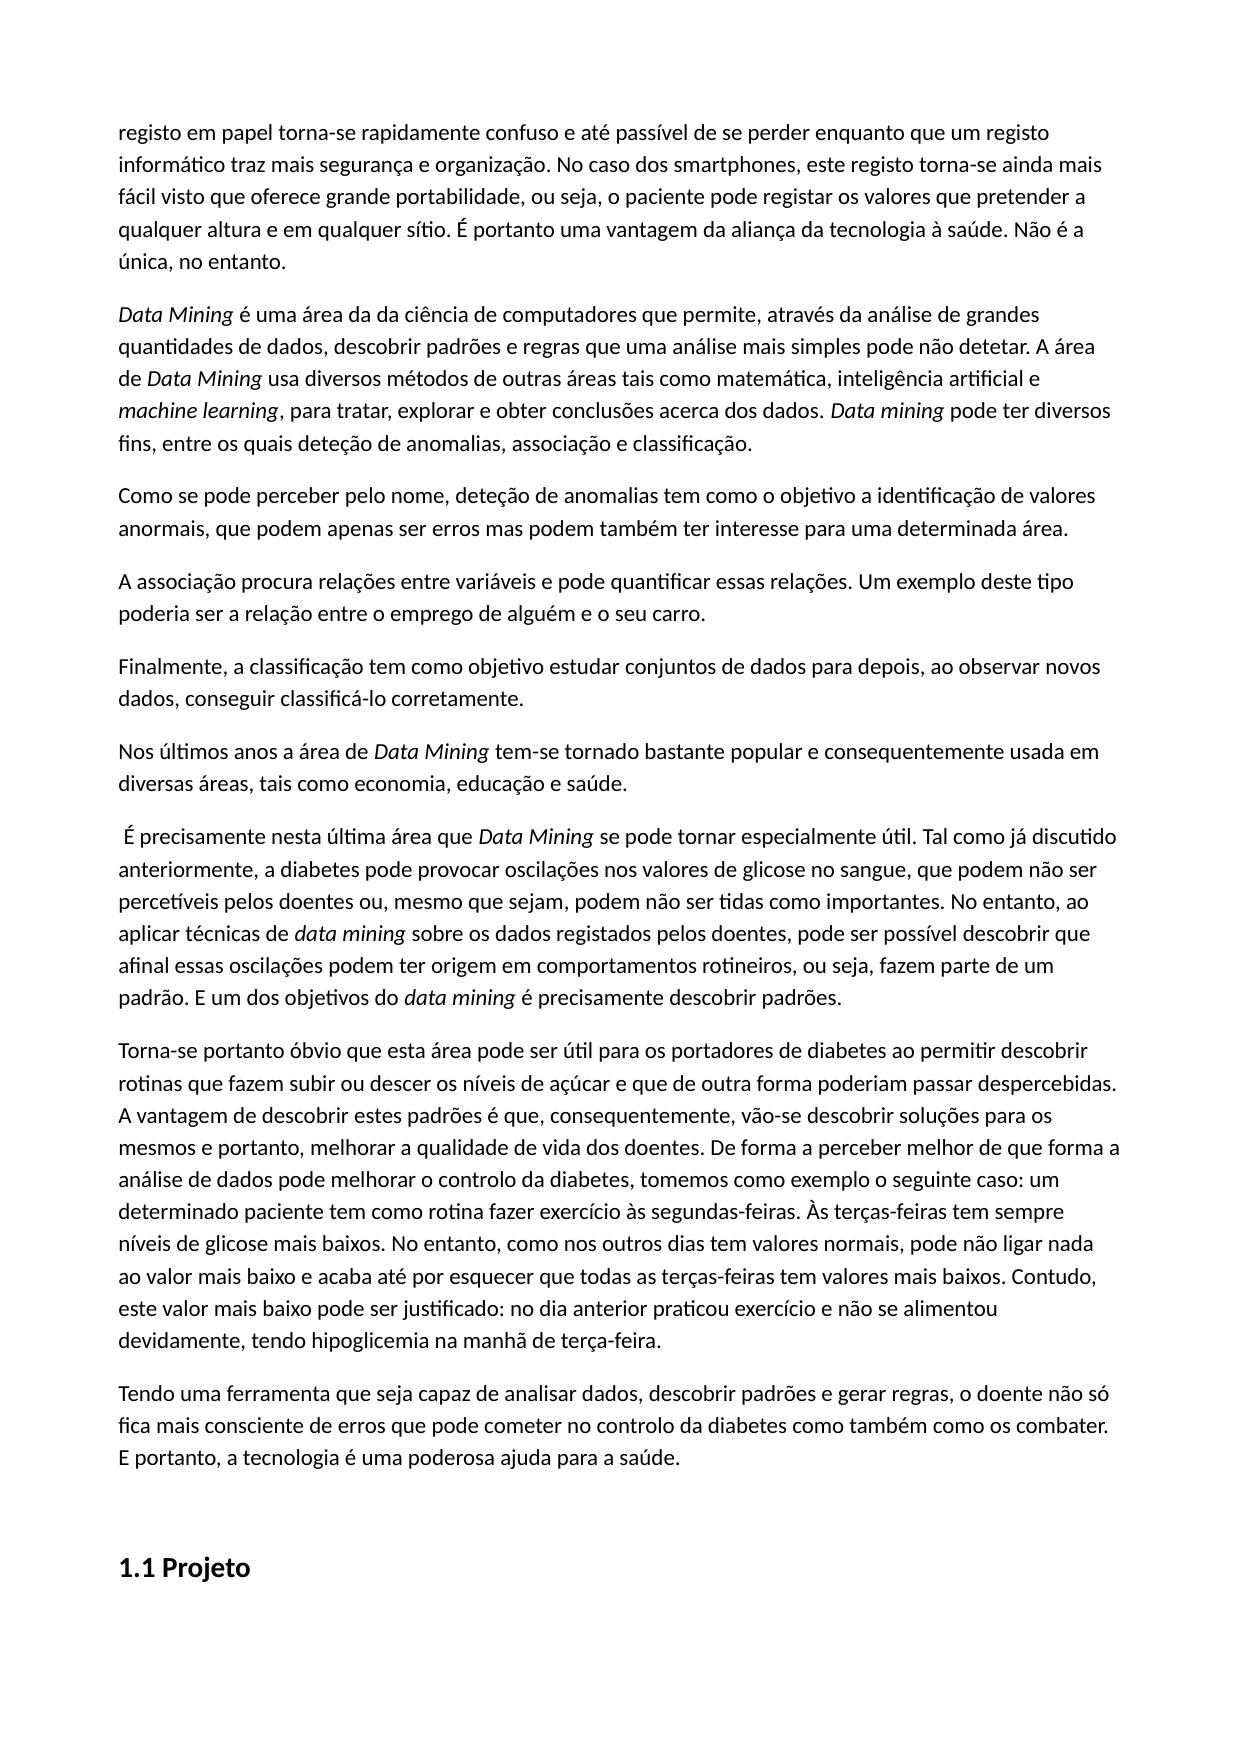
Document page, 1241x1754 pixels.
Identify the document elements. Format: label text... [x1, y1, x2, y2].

text Tendo uma ferramenta que seja capaz de analisar dados, descobrir padrões e gerar regras, o doente não só fica mais consciente de erros que pode cometer no controlo da diabetes como também como os combater. E portanto, a tecnologia é uma poderosa ajuda para a saúde. [118, 1379, 1122, 1472]
text Finalmente, a classificação tem como objetivo estudar conjuntos de dados para depois, ao observar novos dados, conseguir classificá-lo corretamente. [118, 652, 1122, 712]
text Como se pode perceber pelo nome, deteção de anomalias tem como o objetivo a identificação de valores anormais, que podem apenas ser erros mas podem também ter interesse para uma determinada área. [118, 482, 1122, 542]
text A associação procura relações entre variáveis e pode quantificar essas relações. Um exemplo deste tipo poderia ser a relação entre o emprego de alguém e o seu carro. [118, 567, 1122, 627]
text registo em papel torna-se rapidamente confuso e até passível de se perder enquanto que um registo informático traz mais segurança e organização. No caso dos smartphones, este registo torna-se ainda mais fácil visto que oferece grande portabilidade, ou seja, o paciente pode registar os valores que pretender a qualquer altura e em qualquer sítio. É portanto uma vantagem da aliança da tecnologia à saúde. Não é a única, no entanto. [118, 118, 1122, 275]
text 1.1 Projeto [118, 1549, 1122, 1585]
text É precisamente nesta última área que Data Mining se pode tornar especialmente útil. Tal como já discutido anteriormente, a diabetes pode provocar oscilações nos valores de glicose no sangue, que podem não ser percetíveis pelos doentes ou, mesmo que sejam, podem não ser tidas como importantes. No entanto, ao aplicar técnicas de data mining sobre os dados registados pelos doentes, pode ser possível descobrir que afinal essas oscilações podem ter origem em comportamentos rotineiros, ou seja, fazem parte de um padrão. E um dos objetivos do data mining é precisamente descobrir padrões. [118, 822, 1122, 1011]
text Torna-se portanto óbvio que esta área pode ser útil para os portadores de diabetes ao permitir descobrir rotinas que fazem subir ou descer os níveis de açúcar e que de outra forma poderiam passar despercebidas. A vantagem de descobrir estes padrões é que, consequentemente, vão-se descobrir soluções para os mesmos e portanto, melhorar a qualidade de vida dos doentes. De forma a perceber melhor de que forma a análise de dados pode melhorar o controlo da diabetes, tomemos como exemplo o seguinte caso: um determinado paciente tem como rotina fazer exercício às segundas-feiras. Às terças-feiras tem sempre níveis de glicose mais baixos. No entanto, como nos outros dias tem valores normais, pode não ligar nada ao valor mais baixo e acaba até por esquecer que todas as terças-feiras tem valores mais baixos. Contudo, este valor mais baixo pode ser justificado: no dia anterior praticou exercício e não se alimentou devidamente, tendo hipoglicemia na manhã de terça-feira. [118, 1036, 1122, 1354]
text Nos últimos anos a área de Data Mining tem-se tornado bastante popular e consequentemente usada em diversas áreas, tais como economia, educação e saúde. [118, 737, 1122, 797]
text Data Mining é uma área da da ciência de computadores que permite, através da análise de grandes quantidades de dados, descobrir padrões e regras que uma análise mais simples pode não detetar. A área de Data Mining usa diversos métodos de outras áreas tais como matemática, inteligência artificial e machine learning, para tratar, explorar e obter conclusões acerca dos dados. Data mining pode ter diversos fins, entre os quais deteção de anomalias, associação e classificação. [118, 300, 1122, 457]
